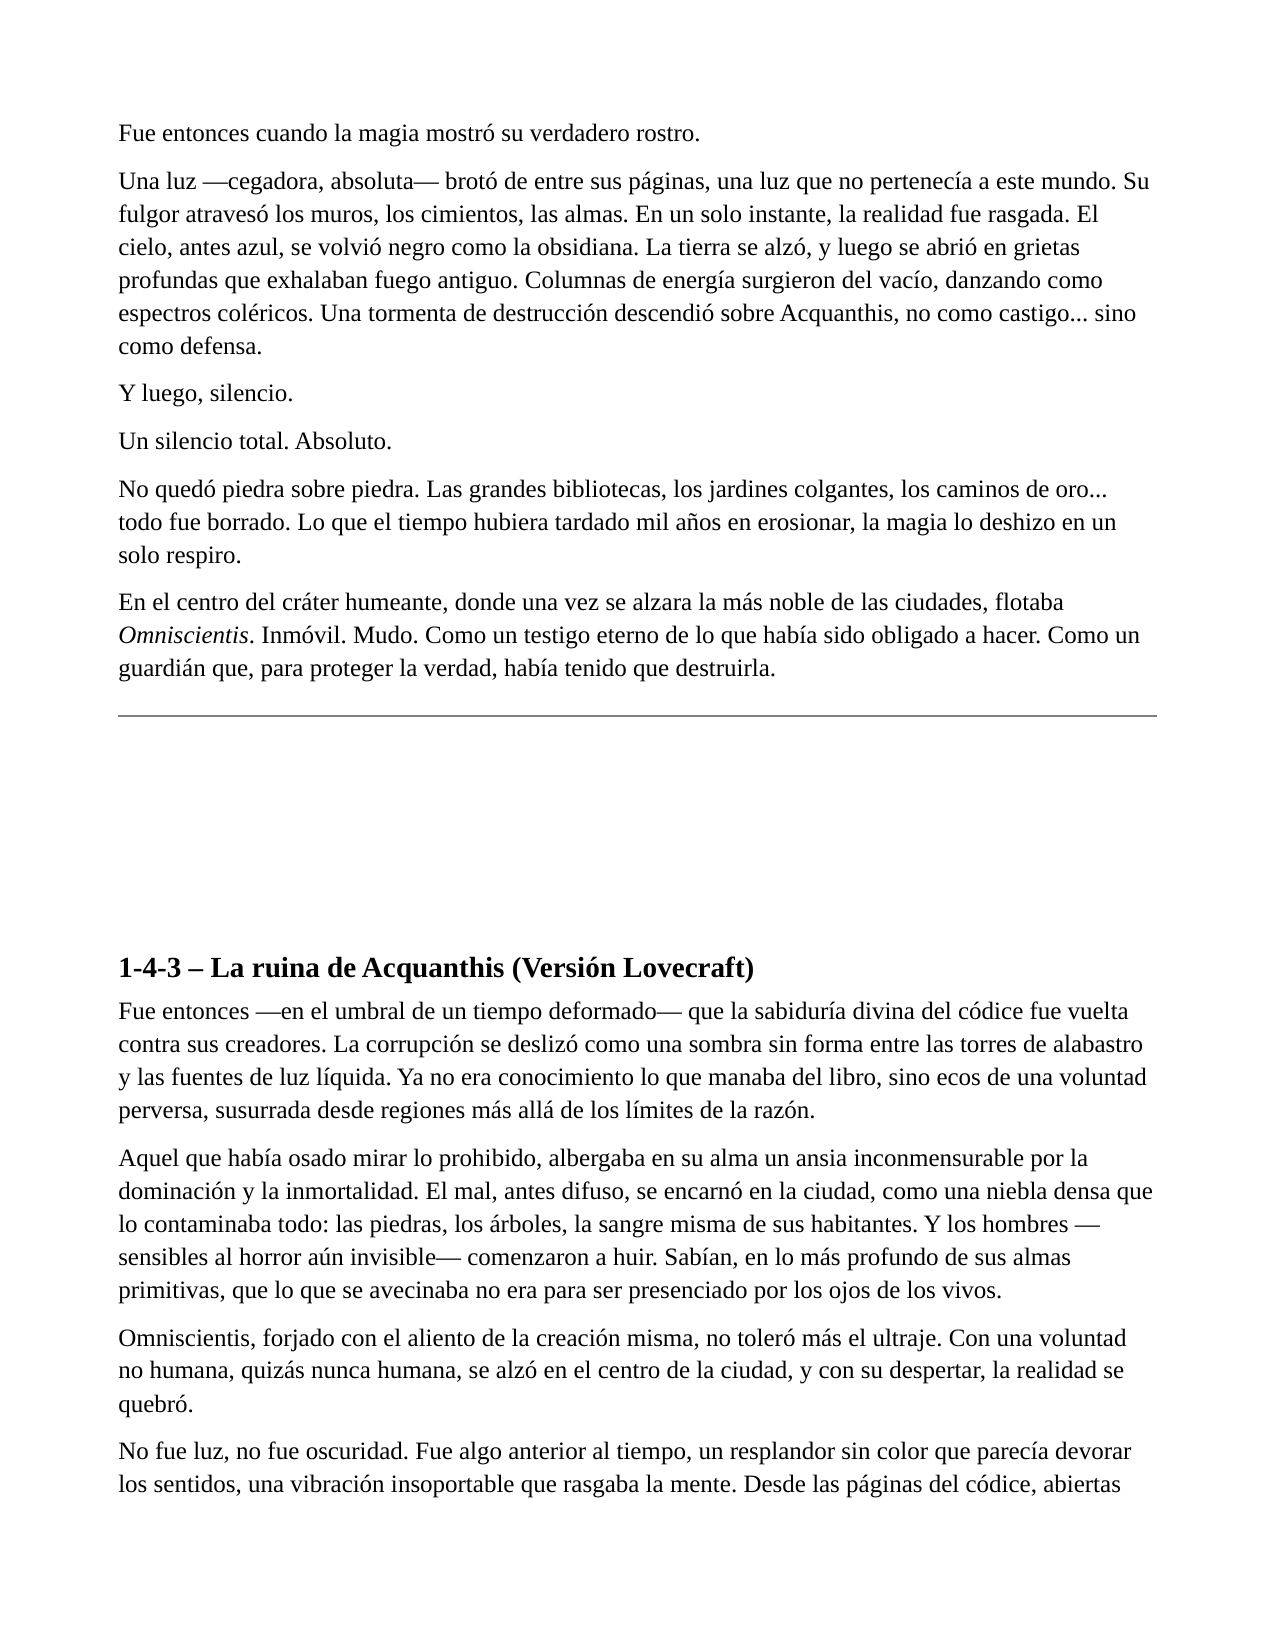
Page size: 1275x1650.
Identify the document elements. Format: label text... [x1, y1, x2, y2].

text Aquel que había osado mirar lo prohibido, albergaba en su alma un ansia inconmensurable por la dominación y la inmortalidad. El mal, antes difuso, se encarnó en la ciudad, como una niebla densa que lo contaminaba todo: las piedras, los árboles, la sangre misma de sus habitantes. Y los hombres —sensibles al horror aún invisible— comenzaron a huir. Sabían, en lo más profundo de sus almas primitivas, que lo que se avecinaba no era para ser presenciado por los ojos de los vivos. [118, 1143, 1157, 1304]
text En el centro del cráter humeante, donde una vez se alzara la más noble de las ciudades, flotaba Omniscientis. Inmóvil. Mudo. Como un testigo eterno de lo que había sido obligado a hacer. Como un guardián que, para proteger la verdad, había tenido que destruirla. [118, 587, 1157, 682]
text No fue luz, no fue oscuridad. Fue algo anterior al tiempo, un resplandor sin color que parecía devorar los sentidos, una vibración insoportable que rasgaba la mente. Desde las páginas del códice, abiertas [118, 1436, 1157, 1498]
text No quedó piedra sobre piedra. Las grandes bibliotecas, los jardines colgantes, los caminos de oro... todo fue borrado. Lo que el tiempo hubiera tardado mil años en erosionar, la magia lo deshizo en un solo respiro. [118, 474, 1157, 568]
text Fue entonces cuando la magia mostró su verdadero rostro. [118, 118, 1157, 147]
subtitle 1-4-3 – La ruina de Acquanthis (Versión Lovecraft) [118, 950, 1157, 984]
text Un silencio total. Absoluto. [118, 426, 1157, 455]
text Omniscientis, forjado con el aliento de la creación misma, no toleró más el ultraje. Con una voluntad no humana, quizás nunca humana, se alzó en el centro de la ciudad, y con su despertar, la realidad se quebró. [118, 1323, 1157, 1417]
text Y luego, silencio. [118, 378, 1157, 407]
text Una luz —cegadora, absoluta— brotó de entre sus páginas, una luz que no pertenecía a este mundo. Su fulgor atravesó los muros, los cimientos, las almas. En un solo instante, la realidad fue rasgada. El cielo, antes azul, se volvió negro como la obsidiana. La tierra se alzó, y luego se abrió en grietas profundas que exhalaban fuego antiguo. Columnas de energía surgieron del vacío, danzando como espectros coléricos. Una tormenta de destrucción descendió sobre Acquanthis, no como castigo... sino como defensa. [118, 166, 1157, 359]
text Fue entonces —en el umbral de un tiempo deformado— que la sabiduría divina del códice fue vuelta contra sus creadores. La corrupción se deslizó como una sombra sin forma entre las torres de alabastro y las fuentes de luz líquida. Ya no era conocimiento lo que manaba del libro, sino ecos de una voluntad perversa, susurrada desde regiones más allá de los límites de la razón. [118, 996, 1157, 1124]
